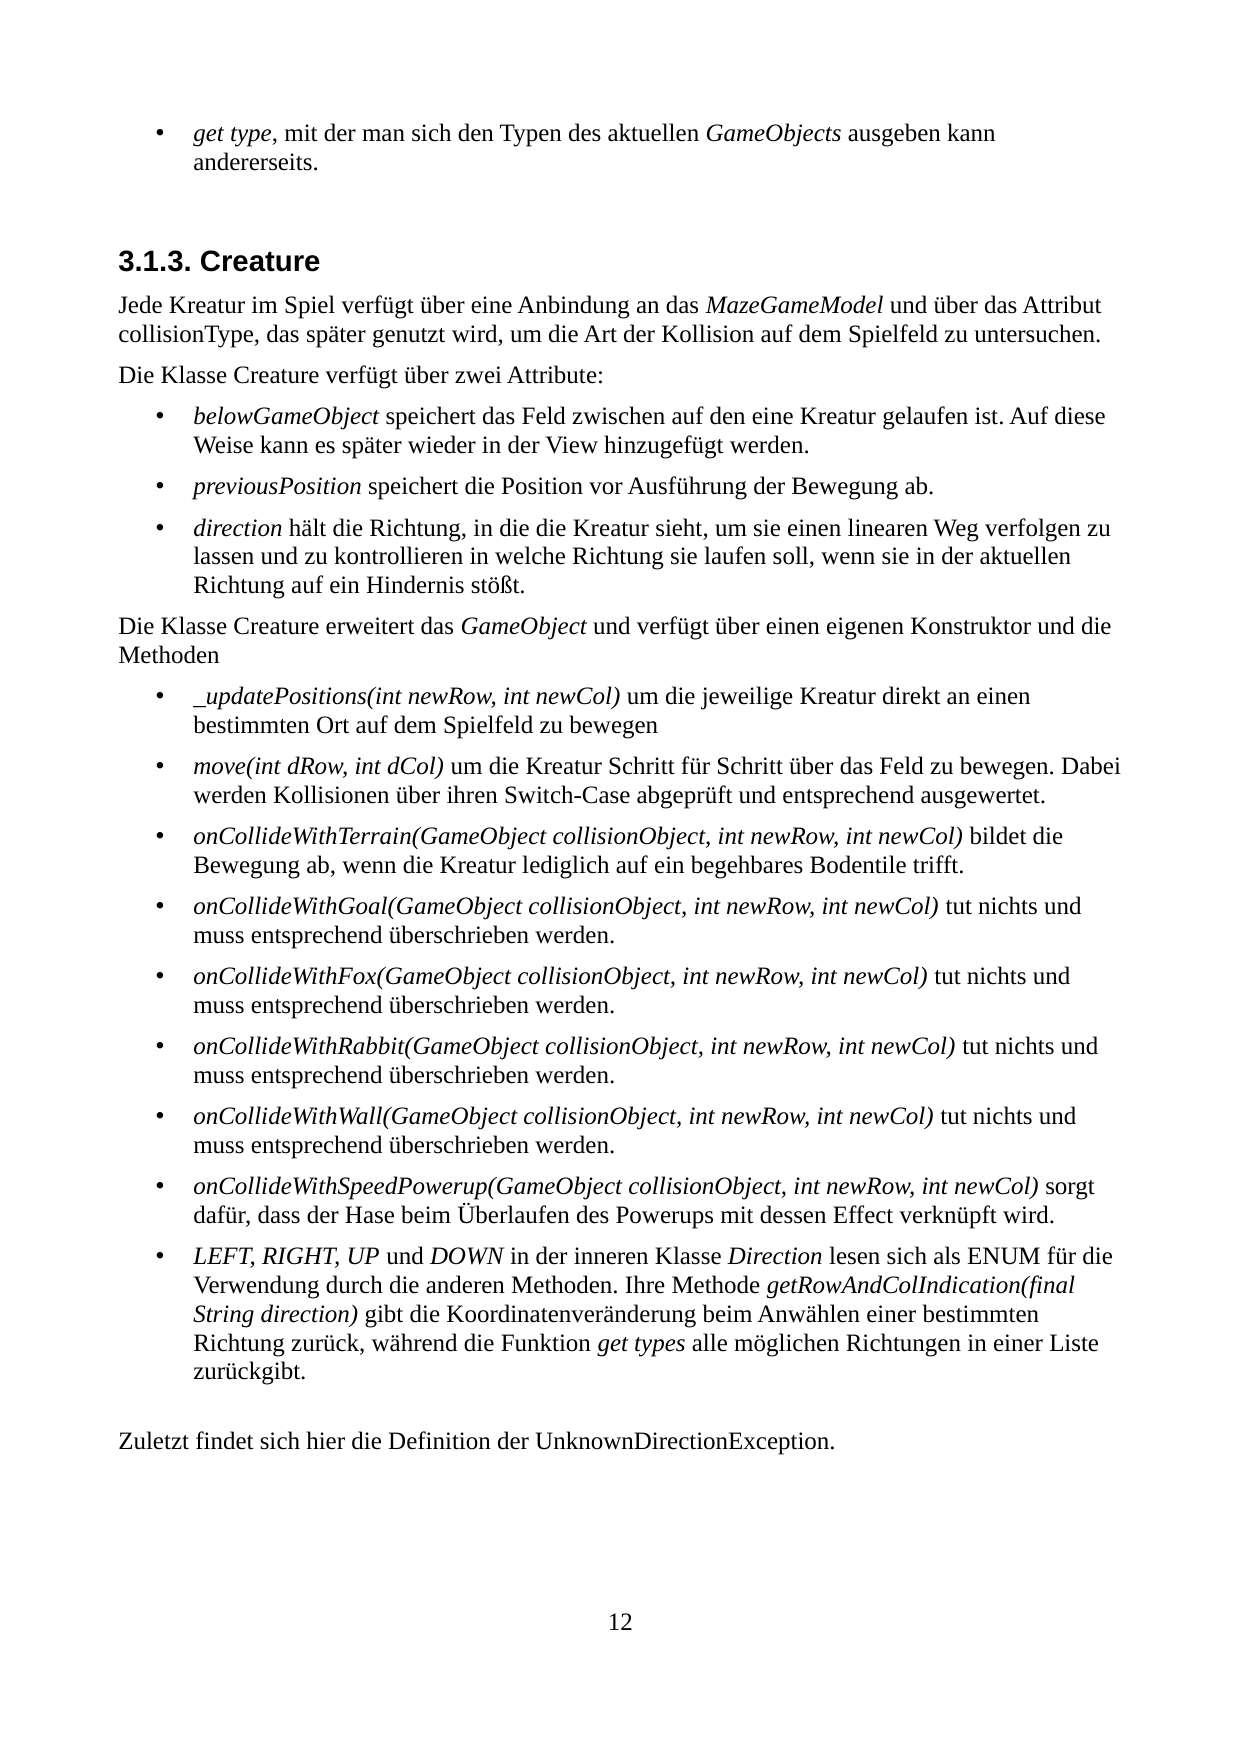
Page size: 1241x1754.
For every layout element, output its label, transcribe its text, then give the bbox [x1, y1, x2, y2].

text Jede Kreatur im Spiel verfügt über eine Anbindung an das MazeGameModel und über das Attribut collisionType, das später genutzt wird, um die Art der Kollision auf dem Spielfeld zu untersuchen. [118, 290, 1122, 348]
list get type, mit der man sich den Typen des aktuellen GameObjects ausgeben kann andererseits. [156, 118, 1122, 176]
list direction hält die Richtung, in die die Kreatur sieht, um sie einen linearen Weg verfolgen zu lassen und zu kontrollieren in welche Richtung sie laufen soll, wenn sie in der aktuellen Richtung auf ein Hindernis stößt. [156, 513, 1122, 599]
text Die Klasse Creature erweitert das GameObject und verfügt über einen eigenen Konstruktor und die Methoden [118, 611, 1122, 669]
list onCollideWithRabbit(GameObject collisionObject, int newRow, int newCol) tut nichts und muss entsprechend überschrieben werden. [156, 1031, 1122, 1089]
text Zuletzt findet sich hier die Definition der UnknownDirectionException. [118, 1398, 1122, 1455]
list belowGameObject speichert das Feld zwischen auf den eine Kreatur gelaufen ist. Auf diese Weise kann es später wieder in der View hinzugefügt werden. [156, 401, 1122, 459]
list onCollideWithWall(GameObject collisionObject, int newRow, int newCol) tut nichts und muss entsprechend überschrieben werden. [156, 1101, 1122, 1159]
list onCollideWithTerrain(GameObject collisionObject, int newRow, int newCol) bildet die Bewegung ab, wenn die Kreatur lediglich auf ein begehbares Bodentile trifft. [156, 821, 1122, 879]
list previousPosition speichert die Position vor Ausführung der Bewegung ab. [156, 471, 1122, 500]
text Die Klasse Creature verfügt über zwei Attribute: [118, 360, 1122, 389]
list onCollideWithGoal(GameObject collisionObject, int newRow, int newCol) tut nichts und muss entsprechend überschrieben werden. [156, 891, 1122, 949]
list LEFT, RIGHT, UP und DOWN in der inneren Klasse Direction lesen sich als ENUM für die Verwendung durch die anderen Methoden. Ihre Methode getRowAndColIndication(final String direction) gibt die Koordinatenveränderung beim Anwählen einer bestimmten Richtung zurück, während die Funktion get types alle möglichen Richtungen in einer Liste zurückgibt. [156, 1241, 1122, 1385]
list move(int dRow, int dCol) um die Kreatur Schritt für Schritt über das Feld zu bewegen. Dabei werden Kollisionen über ihren Switch-Case abgeprüft und entsprechend ausgewertet. [156, 751, 1122, 809]
list onCollideWithFox(GameObject collisionObject, int newRow, int newCol) tut nichts und muss entsprechend überschrieben werden. [156, 961, 1122, 1019]
list onCollideWithSpeedPowerup(GameObject collisionObject, int newRow, int newCol) sorgt dafür, dass der Hase beim Überlaufen des Powerups mit dessen Effect verknüpft wird. [156, 1171, 1122, 1229]
subtitle 3.1.3. Creature [118, 244, 1122, 278]
list _updatePositions(int newRow, int newCol) um die jeweilige Kreatur direkt an einen bestimmten Ort auf dem Spielfeld zu bewegen [156, 681, 1122, 739]
